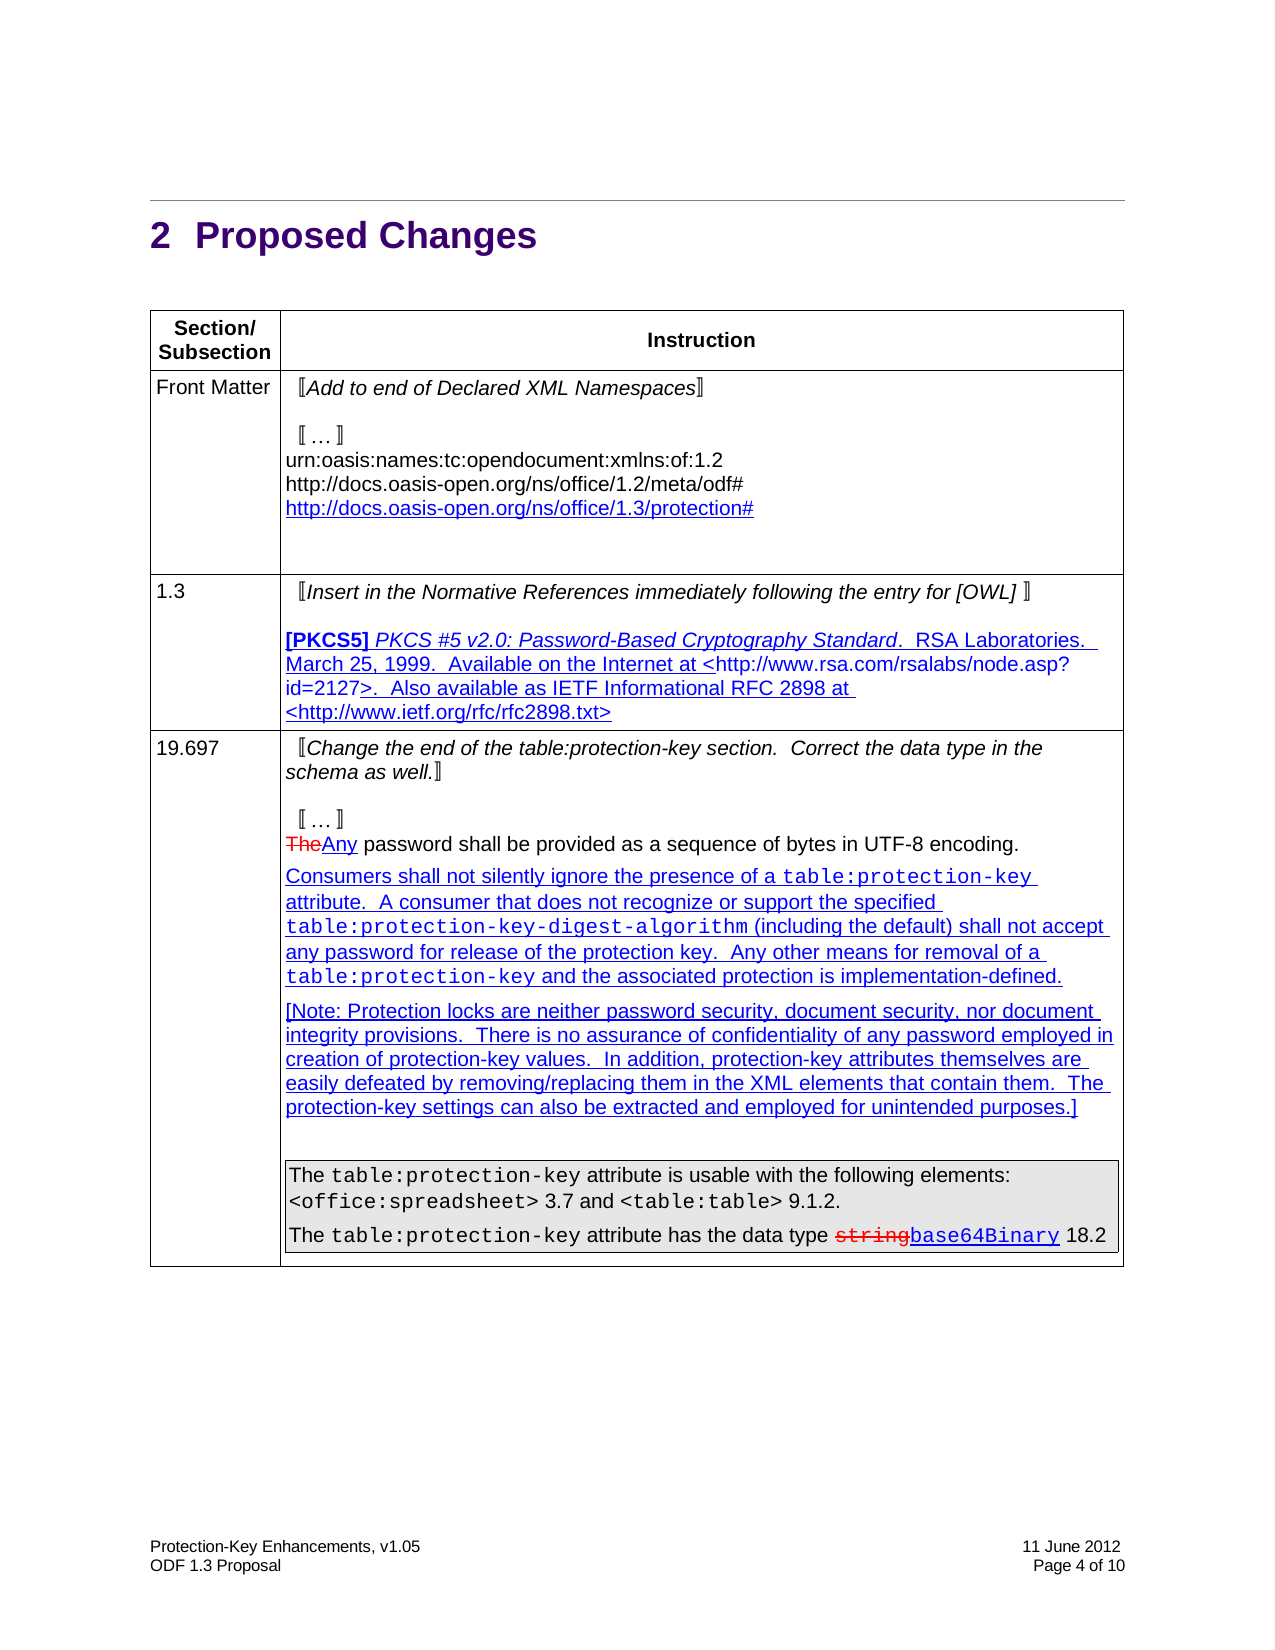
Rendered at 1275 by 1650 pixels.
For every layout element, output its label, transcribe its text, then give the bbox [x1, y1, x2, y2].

table_cell 〚Change the end of the table:protection-key section. Correct the data type in the schema as well.〛 〚 … 〛 TheAny password shall be provided as a sequence of bytes in UTF-8 encoding. Consumers shall not silently ignore the presence of a table:protection-key attribute. A consumer that does not recognize or support the specified table:protection-key-digest-algorithm (including the default) shall not accept any password for release of the protection key. Any other means for removal of a table:protection-key and the associated protection is implementation-defined. [Note: Protection locks are neither password security, document security, nor document integrity provisions. There is no assurance of confidentiality of any password employed in creation of protection-key values. In addition, protection-key attributes themselves are easily defeated by removing/replacing them in the XML elements that contain them. The protection-key settings can also be extracted and employed for unintended purposes.] The table:protection-key attribute is usable with the following elements: <office:spreadsheet> 3.7 and <table:table> 9.1.2. The table:protection-key attribute has the data type stringbase64Binary 18.2 [281, 731, 1123, 1266]
table_cell 〚Insert in the Normative References immediately following the entry for [OWL] 〛 [PKCS5] PKCS #5 v2.0: Password-Based Cryptography Standard. RSA Laboratories. March 25, 1999. Available on the Internet at <http://www.rsa.com/rsalabs/node.asp?id=2127>. Also available as IETF Informational RFC 2898 at <http://www.ietf.org/rfc/rfc2898.txt> [281, 575, 1123, 730]
table_header Section/ Subsection [151, 311, 280, 369]
table_cell 19.697 [151, 731, 280, 1266]
subtitle Proposed Changes [150, 201, 1125, 257]
table_header Instruction [281, 311, 1123, 369]
table_cell 〚Add to end of Declared XML Namespaces〛 〚 … 〛 urn:oasis:names:tc:opendocument:xmlns:of:1.2 http://docs.oasis-open.org/ns/office/1.2/meta/odf# http://docs.oasis-open.org/ns/office/1.3/protection# [281, 371, 1123, 574]
table_cell Front Matter [151, 371, 280, 574]
table_cell 1.3 [151, 575, 280, 730]
